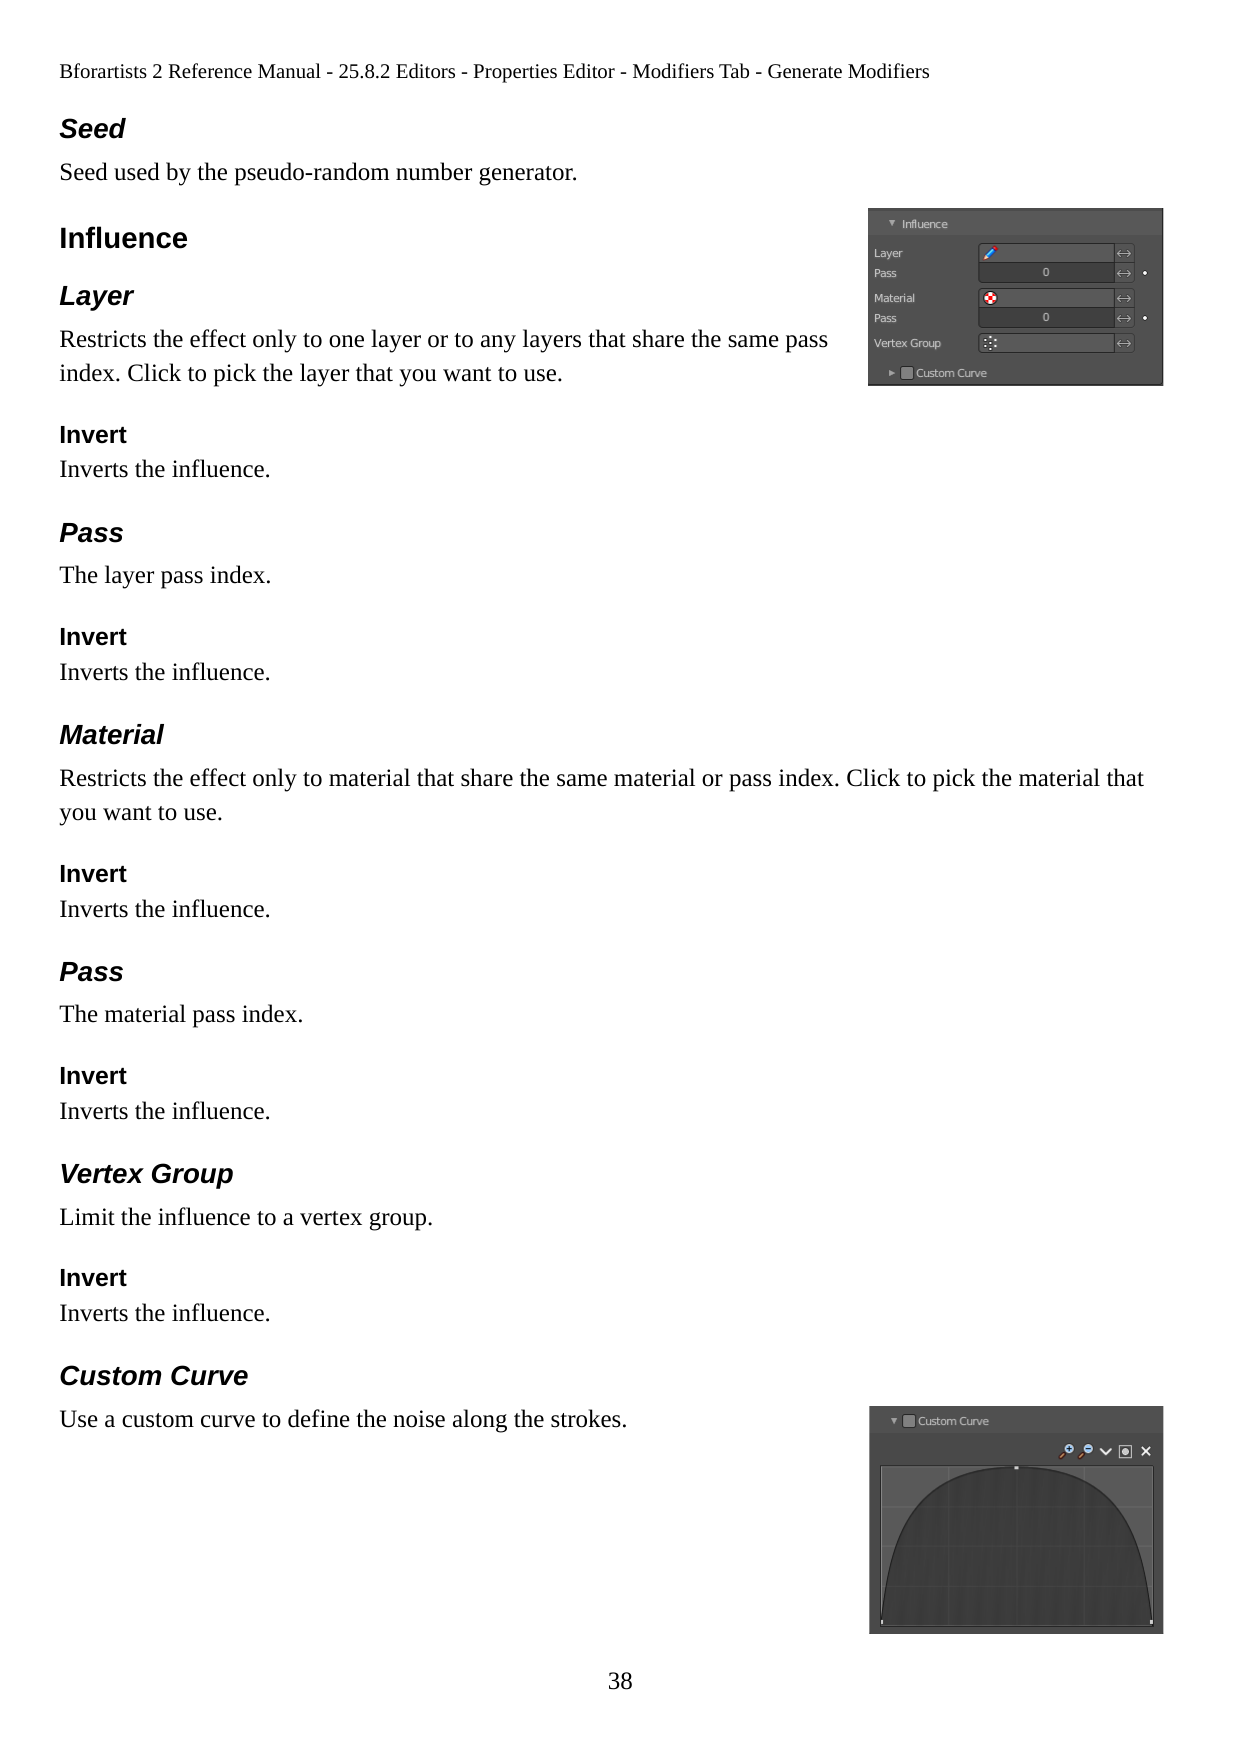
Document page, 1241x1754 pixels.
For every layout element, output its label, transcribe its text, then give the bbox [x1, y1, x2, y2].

text Seed used by the pseudo-random number generator. [59, 157, 1181, 186]
text Use a custom curve to define the noise along the strokes. [59, 1404, 1181, 1433]
subtitle Material [59, 718, 1181, 750]
text Inverts the influence. [59, 454, 1181, 483]
subtitle Invert [59, 622, 1181, 651]
subtitle Pass [59, 955, 1181, 987]
subtitle [1164, 279, 1181, 311]
subtitle Influence [59, 221, 868, 254]
text Restricts the effect only to material that share the same material or pass index. Click to pick the material that you want to use. [59, 763, 1181, 826]
subtitle [1164, 221, 1181, 254]
subtitle Invert [59, 859, 1181, 887]
picture [869, 1406, 1164, 1634]
subtitle Invert [59, 420, 1181, 448]
subtitle Invert [59, 1263, 1181, 1292]
text The material pass index. [59, 999, 1181, 1028]
text Limit the influence to a vertex group. [59, 1202, 1181, 1231]
text The layer pass index. [59, 561, 1181, 589]
subtitle Invert [59, 1061, 1181, 1090]
subtitle Custom Curve [59, 1360, 1181, 1392]
text Inverts the influence. [59, 657, 1181, 686]
subtitle Layer [59, 279, 868, 311]
picture [868, 208, 1164, 386]
subtitle Pass [59, 516, 1181, 548]
text Inverts the influence. [59, 1096, 1181, 1125]
subtitle Seed [59, 113, 1181, 144]
subtitle Vertex Group [59, 1157, 1181, 1189]
text Inverts the influence. [59, 1298, 1181, 1327]
text Restricts the effect only to one layer or to any layers that share the same pass index. Click to pick the layer that you want to use. [59, 324, 1181, 387]
text Inverts the influence. [59, 894, 1181, 922]
